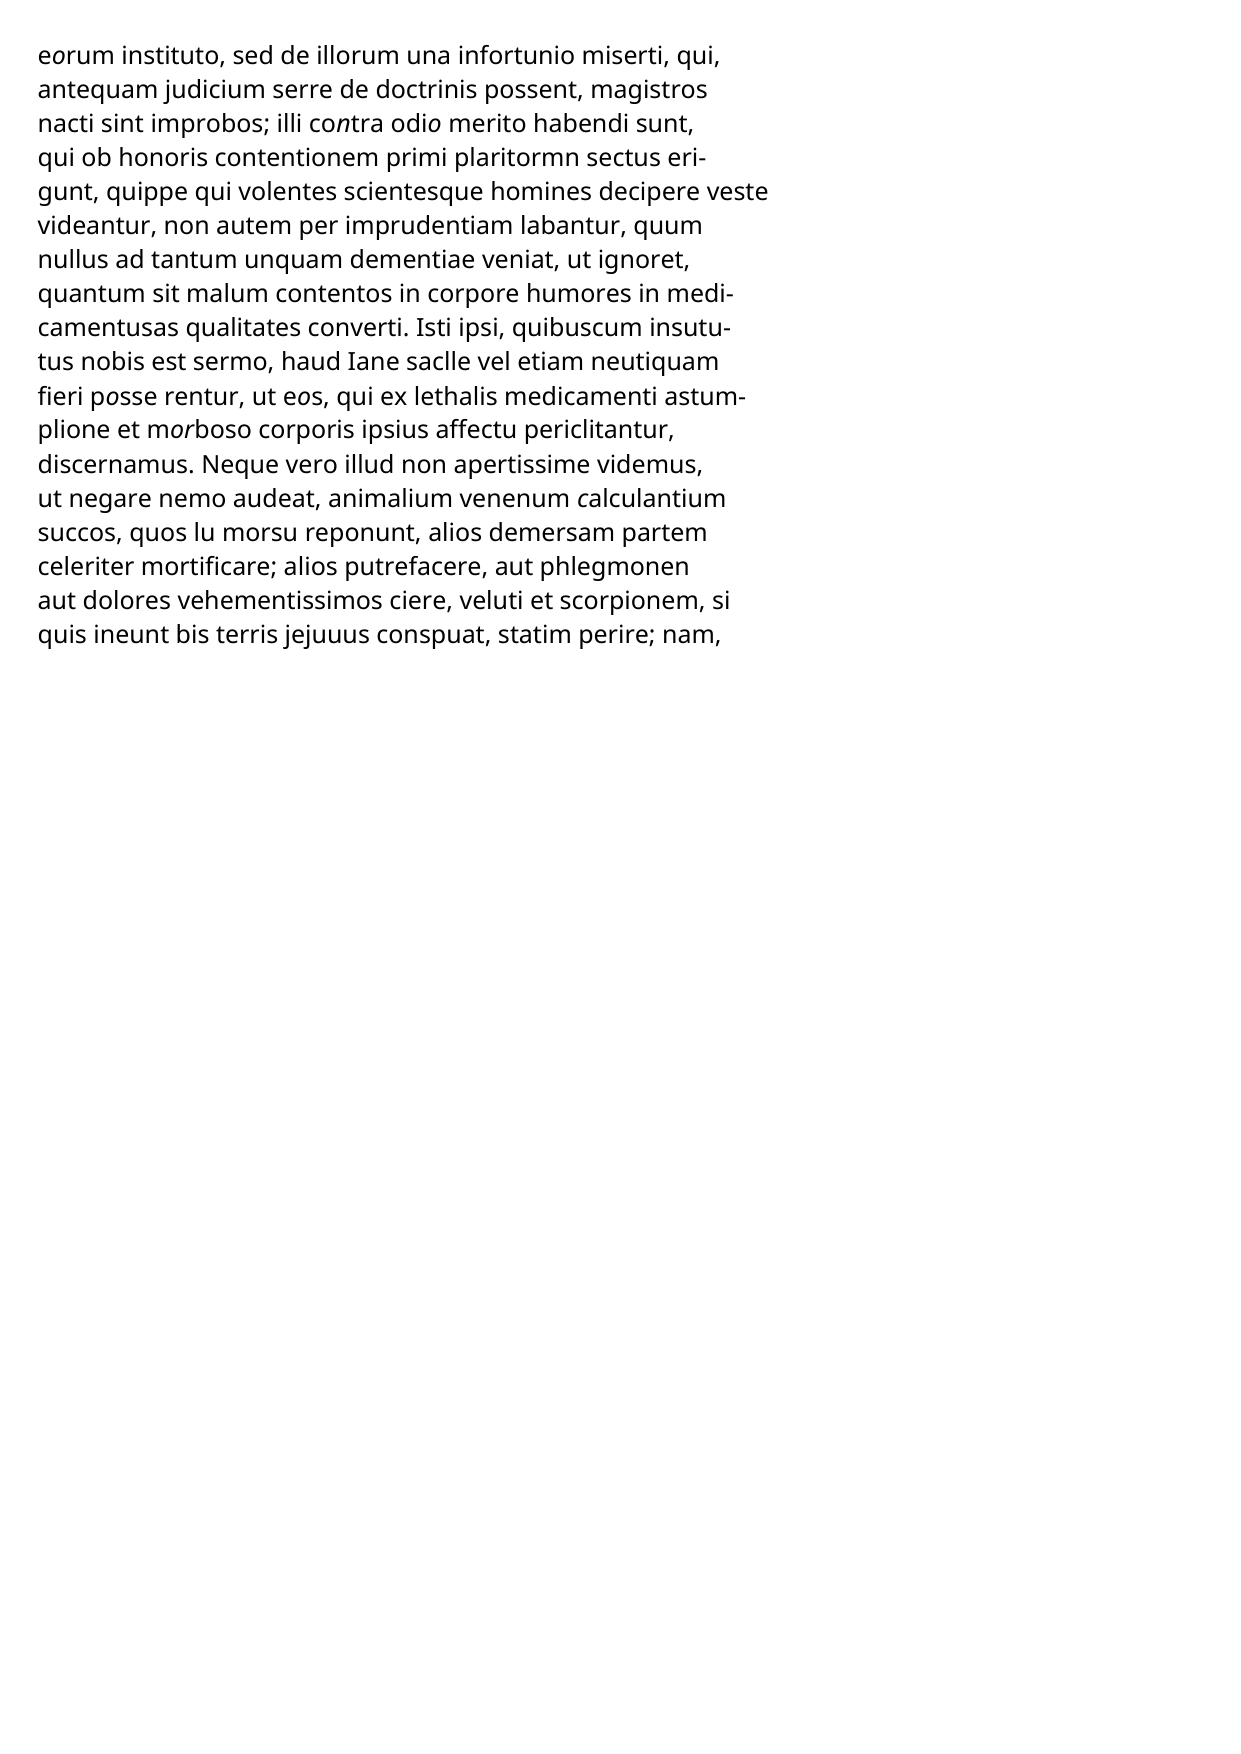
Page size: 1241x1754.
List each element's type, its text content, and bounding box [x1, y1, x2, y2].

text eorum instituto, sed de illorum una infortunio miserti, qui, antequam judicium serre de doctrinis possent, magistros nacti sint improbos; illi contra odio merito habendi sunt, qui ob honoris contentionem primi plaritormn sectus eri- gunt, quippe qui volentes scientesque homines decipere veste videantur, non autem per imprudentiam labantur, quum nullus ad tantum unquam dementiae veniat, ut ignoret, quantum sit malum contentos in corpore humores in medi- camentusas qualitates converti. Isti ipsi, quibuscum insutu- tus nobis est sermo, haud Iane saclle vel etiam neutiquam fieri posse rentur, ut eos, qui ex lethalis medicamenti astum- plione et morboso corporis ipsius affectu periclitantur, discernamus. Neque vero illud non apertissime videmus, ut negare nemo audeat, animalium venenum calculantium succos, quos lu morsu reponunt, alios demersam partem celeriter mortificare; alios putrefacere, aut phlegmonen aut dolores vehementissimos ciere, veluti et scorpionem, si quis ineunt bis terris jejuuus conspuat, statim perire; nam, [37, 37, 1203, 651]
